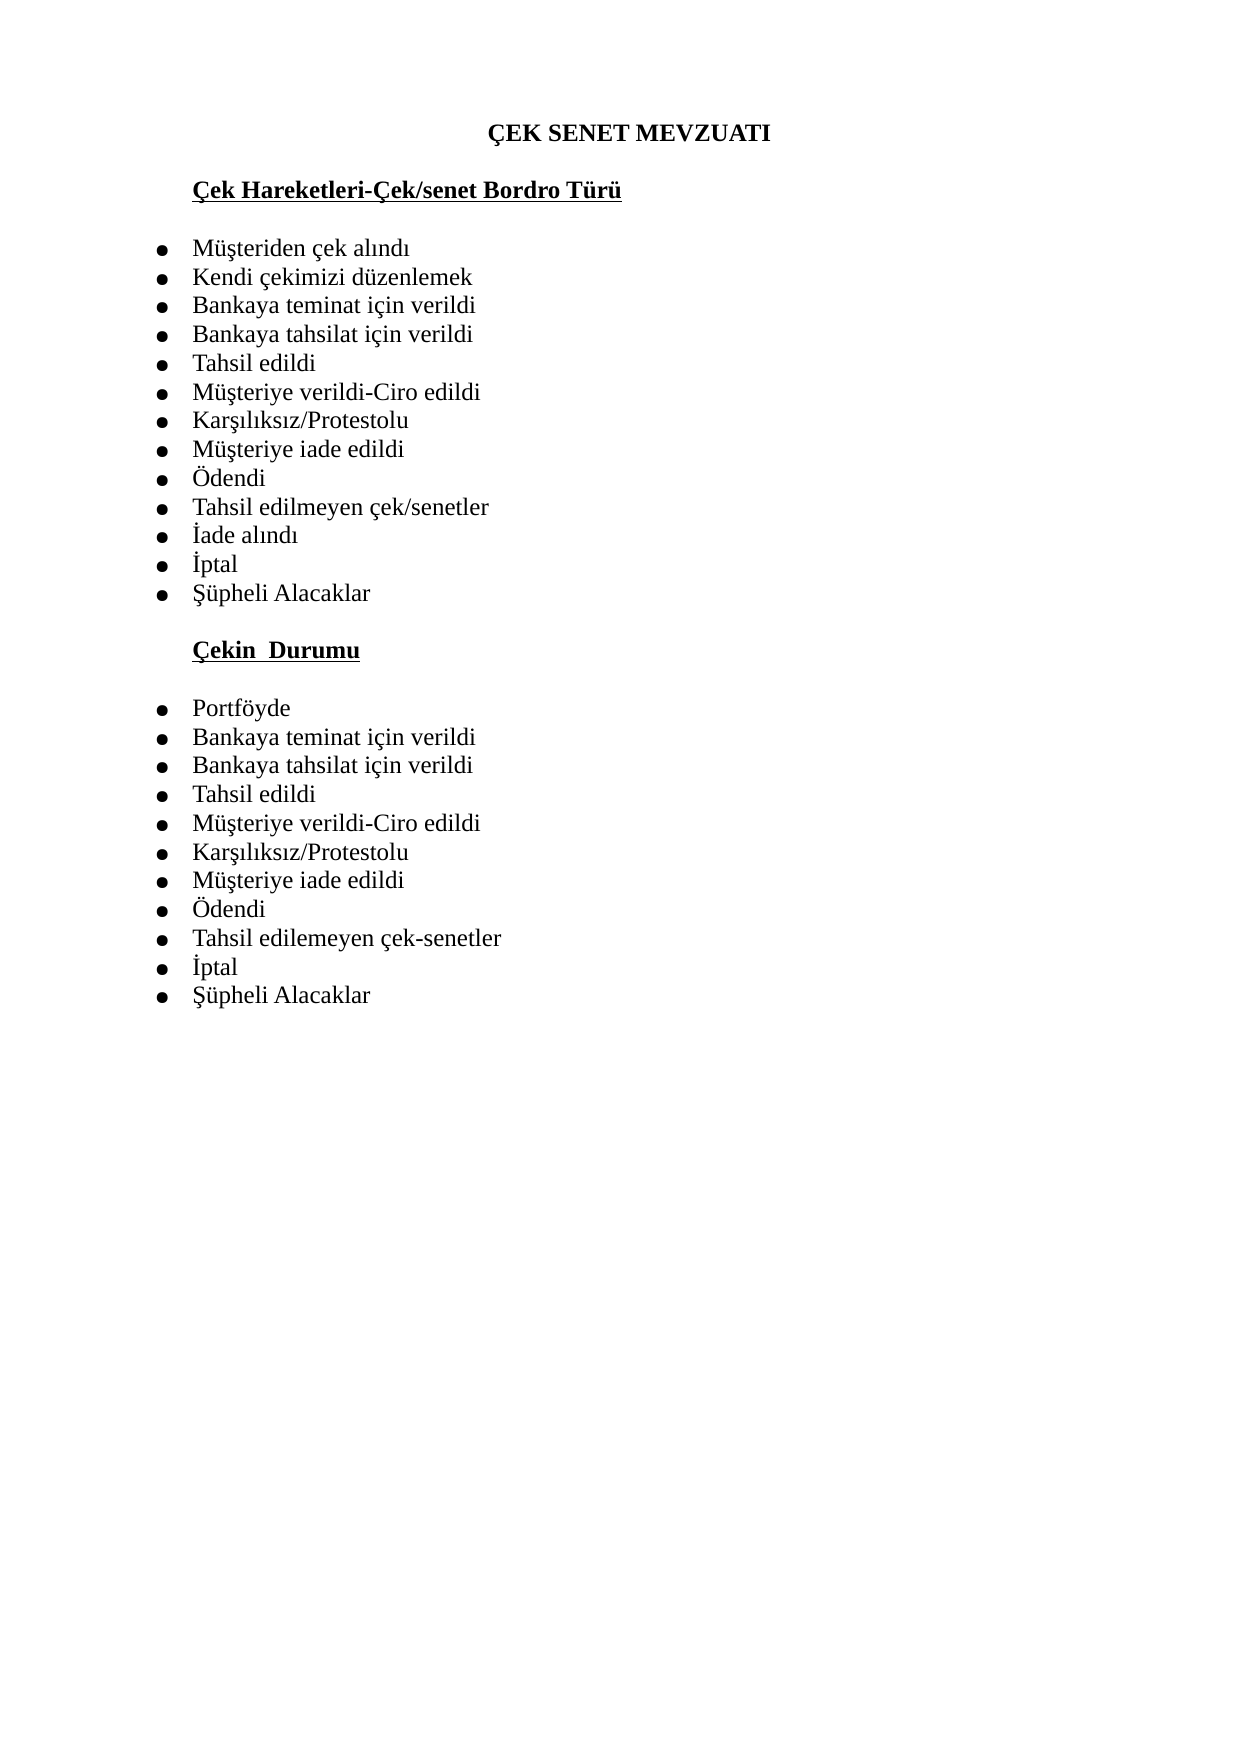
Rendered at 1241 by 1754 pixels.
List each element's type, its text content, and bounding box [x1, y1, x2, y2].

list Portföyde [154, 693, 1122, 722]
list Karşılıksız/Protestolu [154, 406, 1122, 434]
text Çekin Durumu [118, 636, 1122, 664]
list Bankaya tahsilat için verildi [154, 319, 1122, 348]
list Karşılıksız/Protestolu [154, 837, 1122, 866]
list İptal [154, 952, 1122, 981]
list İade alındı [154, 521, 1122, 549]
list Şüpheli Alacaklar [154, 578, 1122, 607]
list Tahsil edilemeyen çek-senetler [154, 923, 1122, 952]
list Tahsil edildi [154, 348, 1122, 377]
list Şüpheli Alacaklar [154, 981, 1122, 1009]
list Bankaya tahsilat için verildi [154, 751, 1122, 779]
list Müşteriye iade edildi [154, 866, 1122, 894]
list Kendi çekimizi düzenlemek [154, 262, 1122, 291]
list Ödendi [154, 894, 1122, 923]
list Tahsil edildi [154, 779, 1122, 808]
list Müşteriye iade edildi [154, 434, 1122, 463]
list İptal [154, 549, 1122, 578]
text ÇEK SENET MEVZUATI [118, 118, 1122, 147]
list Müşteriden çek alındı [154, 233, 1122, 262]
list Müşteriye verildi-Ciro edildi [154, 377, 1122, 406]
text Çek Hareketleri-Çek/senet Bordro Türü [118, 176, 1122, 204]
list Müşteriye verildi-Ciro edildi [154, 808, 1122, 837]
list Bankaya teminat için verildi [154, 291, 1122, 319]
list Ödendi [154, 463, 1122, 492]
list Tahsil edilmeyen çek/senetler [154, 492, 1122, 521]
list Bankaya teminat için verildi [154, 722, 1122, 751]
